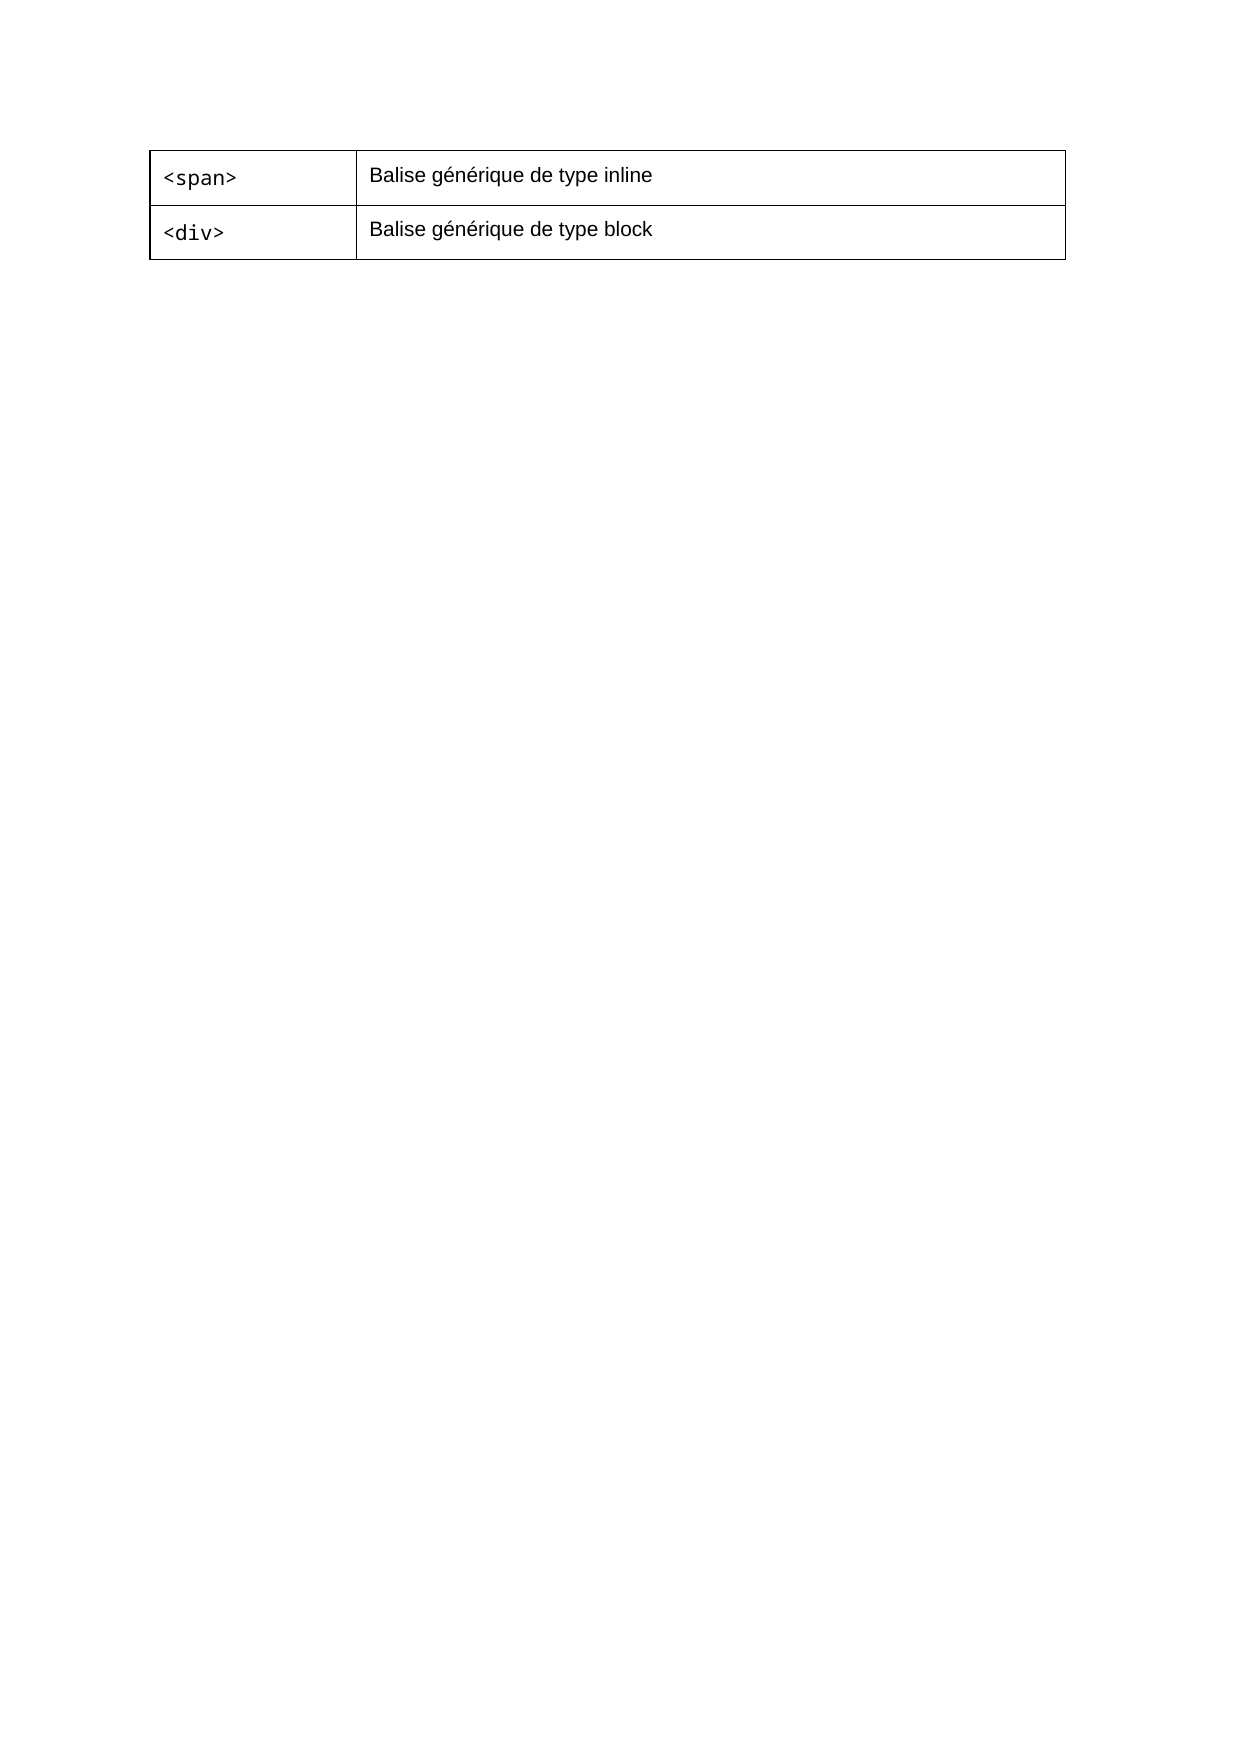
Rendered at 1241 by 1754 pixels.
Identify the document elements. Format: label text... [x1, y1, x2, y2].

table_cell Balise générique de type inline [357, 151, 1065, 204]
table_cell Balise générique de type block [357, 206, 1065, 259]
table_cell <div> [151, 206, 356, 259]
table_cell <span> [151, 151, 356, 204]
